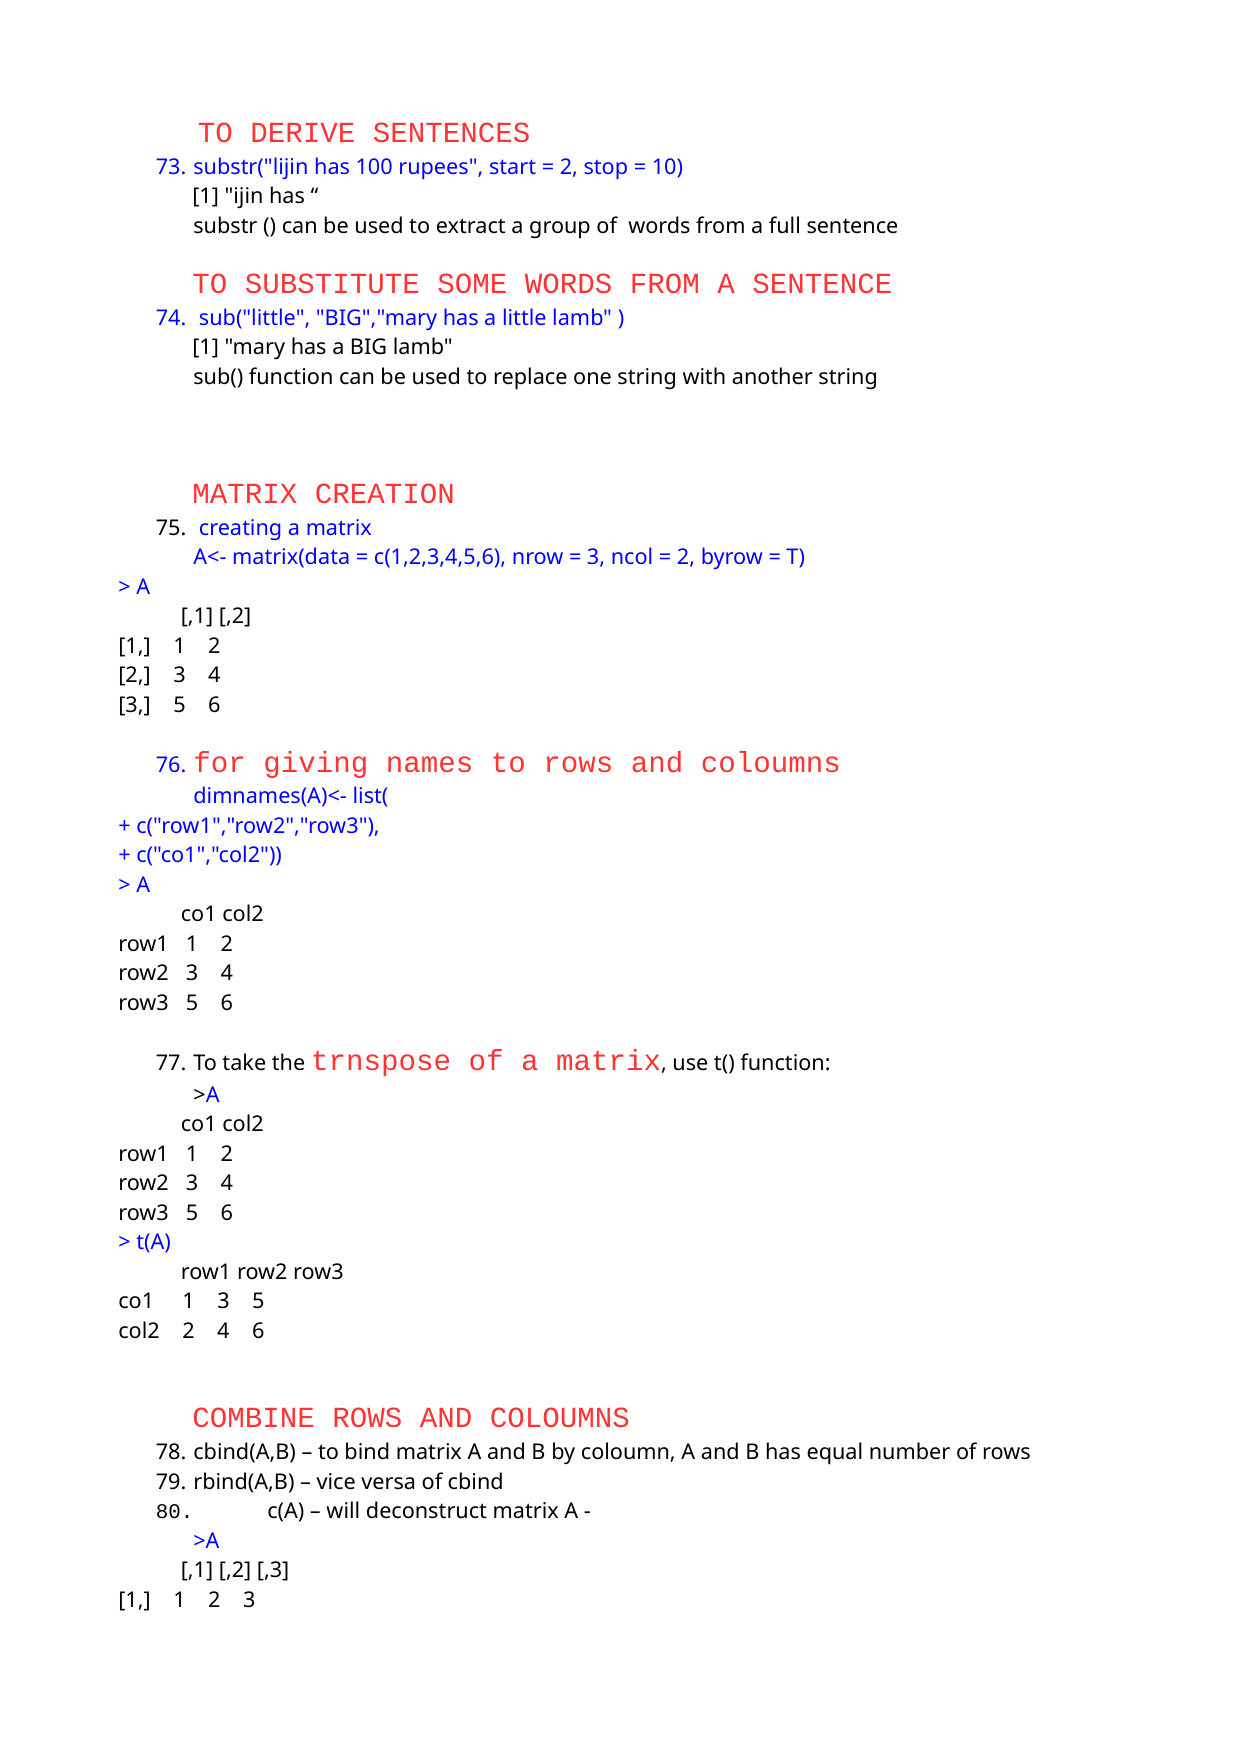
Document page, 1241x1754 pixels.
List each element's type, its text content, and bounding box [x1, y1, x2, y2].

text MATRIX CREATION [118, 479, 1122, 512]
list sub() function can be used to replace one string with another string [156, 361, 1122, 391]
list substr () can be used to extract a group of words from a full sentence [156, 210, 1122, 239]
list A<- matrix(data = c(1,2,3,4,5,6), nrow = 3, ncol = 2, byrow = T) [156, 541, 1122, 571]
text COMBINE ROWS AND COLOUMNS [118, 1403, 1122, 1436]
text row1 row2 row3 [118, 1256, 1122, 1286]
text + c("row1","row2","row3"), [118, 810, 1122, 840]
text row2 3 4 [118, 1168, 1122, 1197]
list sub("little", "BIG","mary has a little lamb" ) [156, 302, 1122, 332]
list creating a matrix [156, 512, 1122, 541]
list cbind(A,B) – to bind matrix A and B by coloumn, A and B has equal number of rows [156, 1436, 1122, 1466]
list rbind(A,B) – vice versa of cbind [156, 1466, 1122, 1495]
text [,1] [,2] [,3] [118, 1554, 1122, 1584]
text row3 5 6 [118, 987, 1122, 1017]
text row1 1 2 [118, 1138, 1122, 1168]
text co1 col2 [118, 899, 1122, 928]
list >A [156, 1079, 1122, 1109]
text row3 5 6 [118, 1197, 1122, 1227]
text [3,] 5 6 [118, 689, 1122, 718]
text [2,] 3 4 [118, 659, 1122, 689]
text > t(A) [118, 1227, 1122, 1256]
list substr("lijin has 100 rupees", start = 2, stop = 10) [156, 151, 1122, 181]
text [1,] 1 2 [118, 630, 1122, 659]
list dimnames(A)<- list( [156, 781, 1122, 810]
text [1] "ijin has “ [118, 181, 1122, 210]
text [,1] [,2] [118, 600, 1122, 630]
list >A [156, 1525, 1122, 1554]
text > A [118, 869, 1122, 899]
list c(A) – will deconstruct matrix A - [156, 1495, 1122, 1525]
text [1] "mary has a BIG lamb" [118, 332, 1122, 361]
text col2 2 4 6 [118, 1315, 1122, 1344]
text row2 3 4 [118, 958, 1122, 987]
text co1 1 3 5 [118, 1286, 1122, 1315]
list for giving names to rows and coloumns [156, 748, 1122, 781]
text TO DERIVE SENTENCES [118, 118, 1122, 151]
text co1 col2 [118, 1109, 1122, 1138]
text [1,] 1 2 3 [118, 1584, 1122, 1613]
list To take the trnspose of a matrix, use t() function: [156, 1046, 1122, 1079]
text TO SUBSTITUTE SOME WORDS FROM A SENTENCE [118, 269, 1122, 302]
text row1 1 2 [118, 928, 1122, 958]
text + c("co1","col2")) [118, 840, 1122, 869]
text > A [118, 571, 1122, 600]
